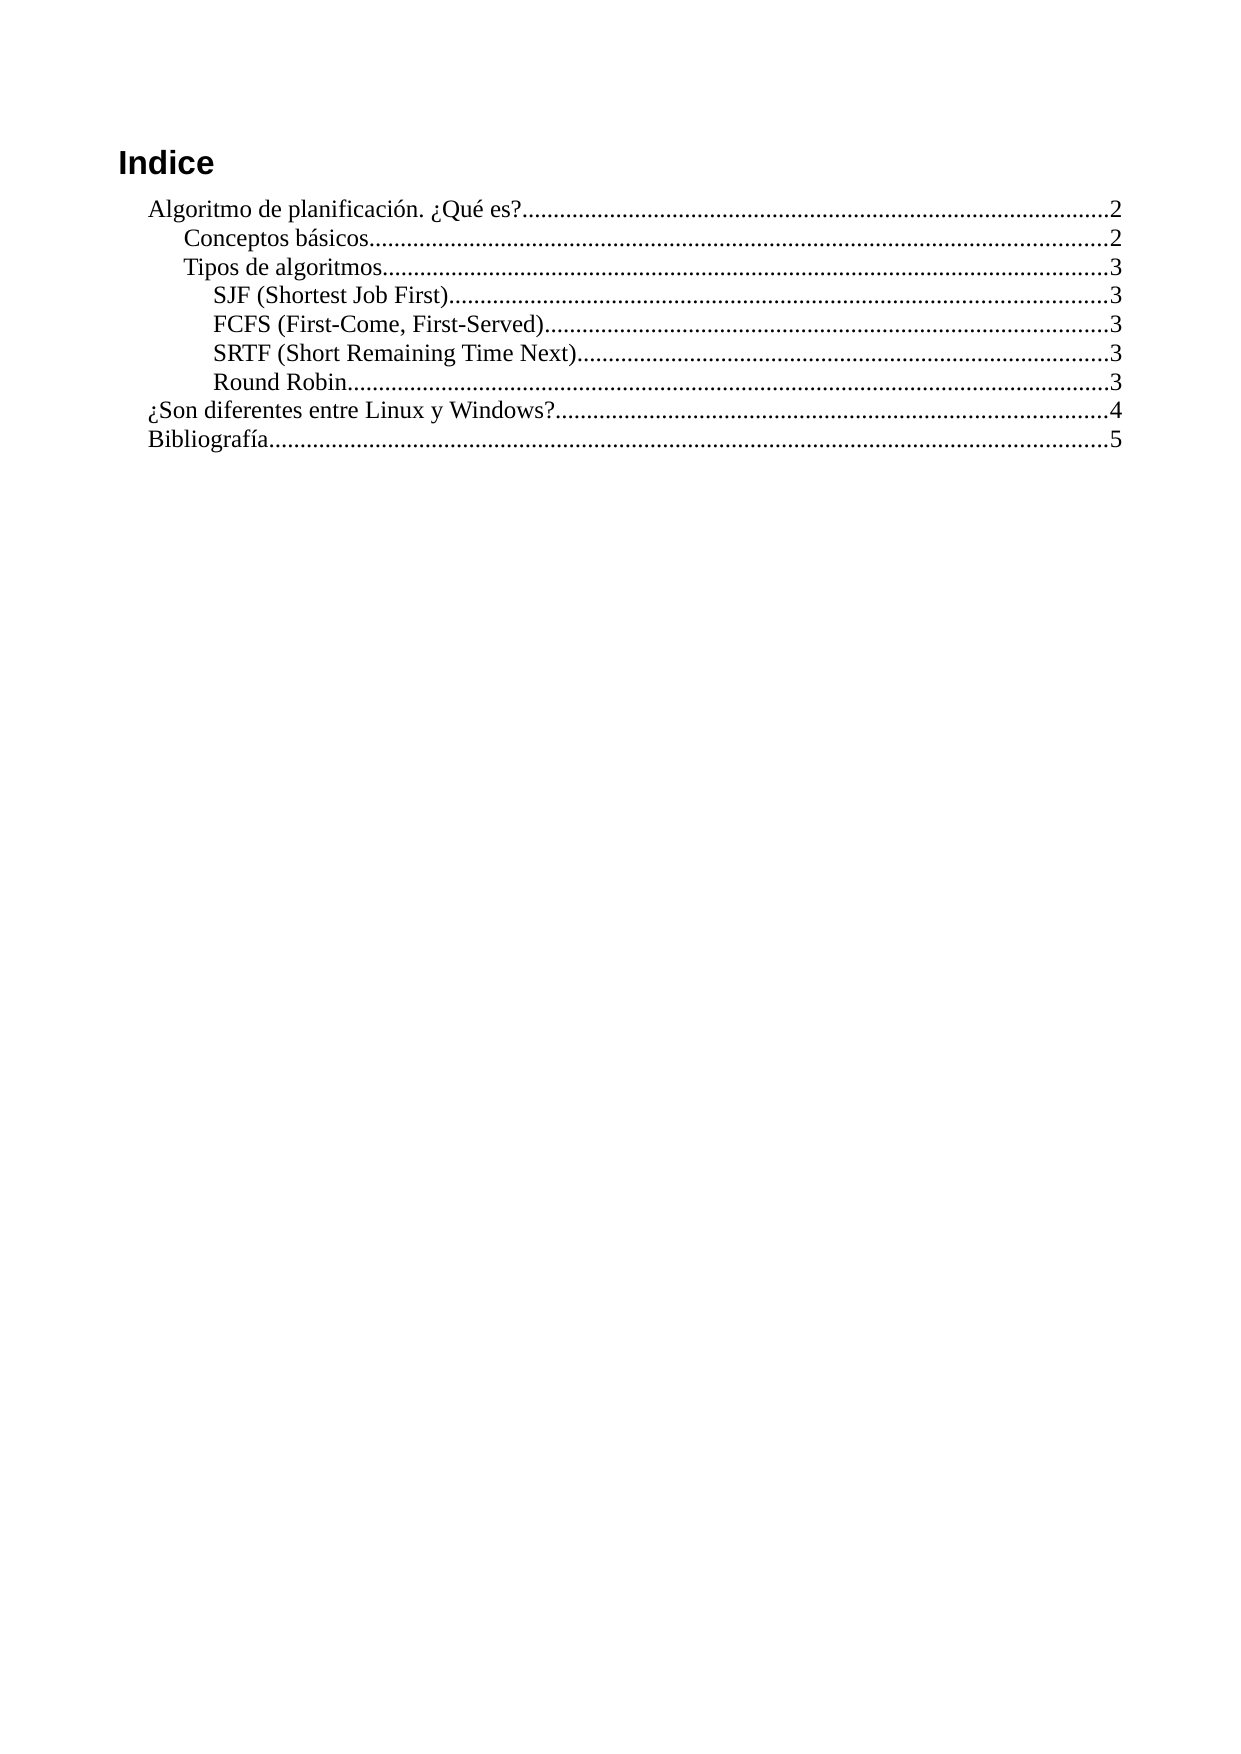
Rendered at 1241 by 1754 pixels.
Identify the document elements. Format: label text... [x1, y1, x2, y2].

text Round Robin 3 [207, 367, 1122, 395]
text Tipos de algoritmos 3 [177, 252, 1122, 280]
text ¿Son diferentes entre Linux y Windows? 4 [148, 395, 1122, 424]
text SJF (Shortest Job First) 3 [207, 280, 1122, 309]
text Bibliografía 5 [148, 424, 1122, 453]
text FCFS (First-Come, First-Served) 3 [207, 309, 1122, 338]
text Conceptos básicos 2 [177, 223, 1122, 252]
text SRTF (Short Remaining Time Next) 3 [207, 338, 1122, 367]
subtitle Indice [118, 143, 1122, 182]
text Algoritmo de planificación. ¿Qué es? 2 [148, 194, 1122, 223]
